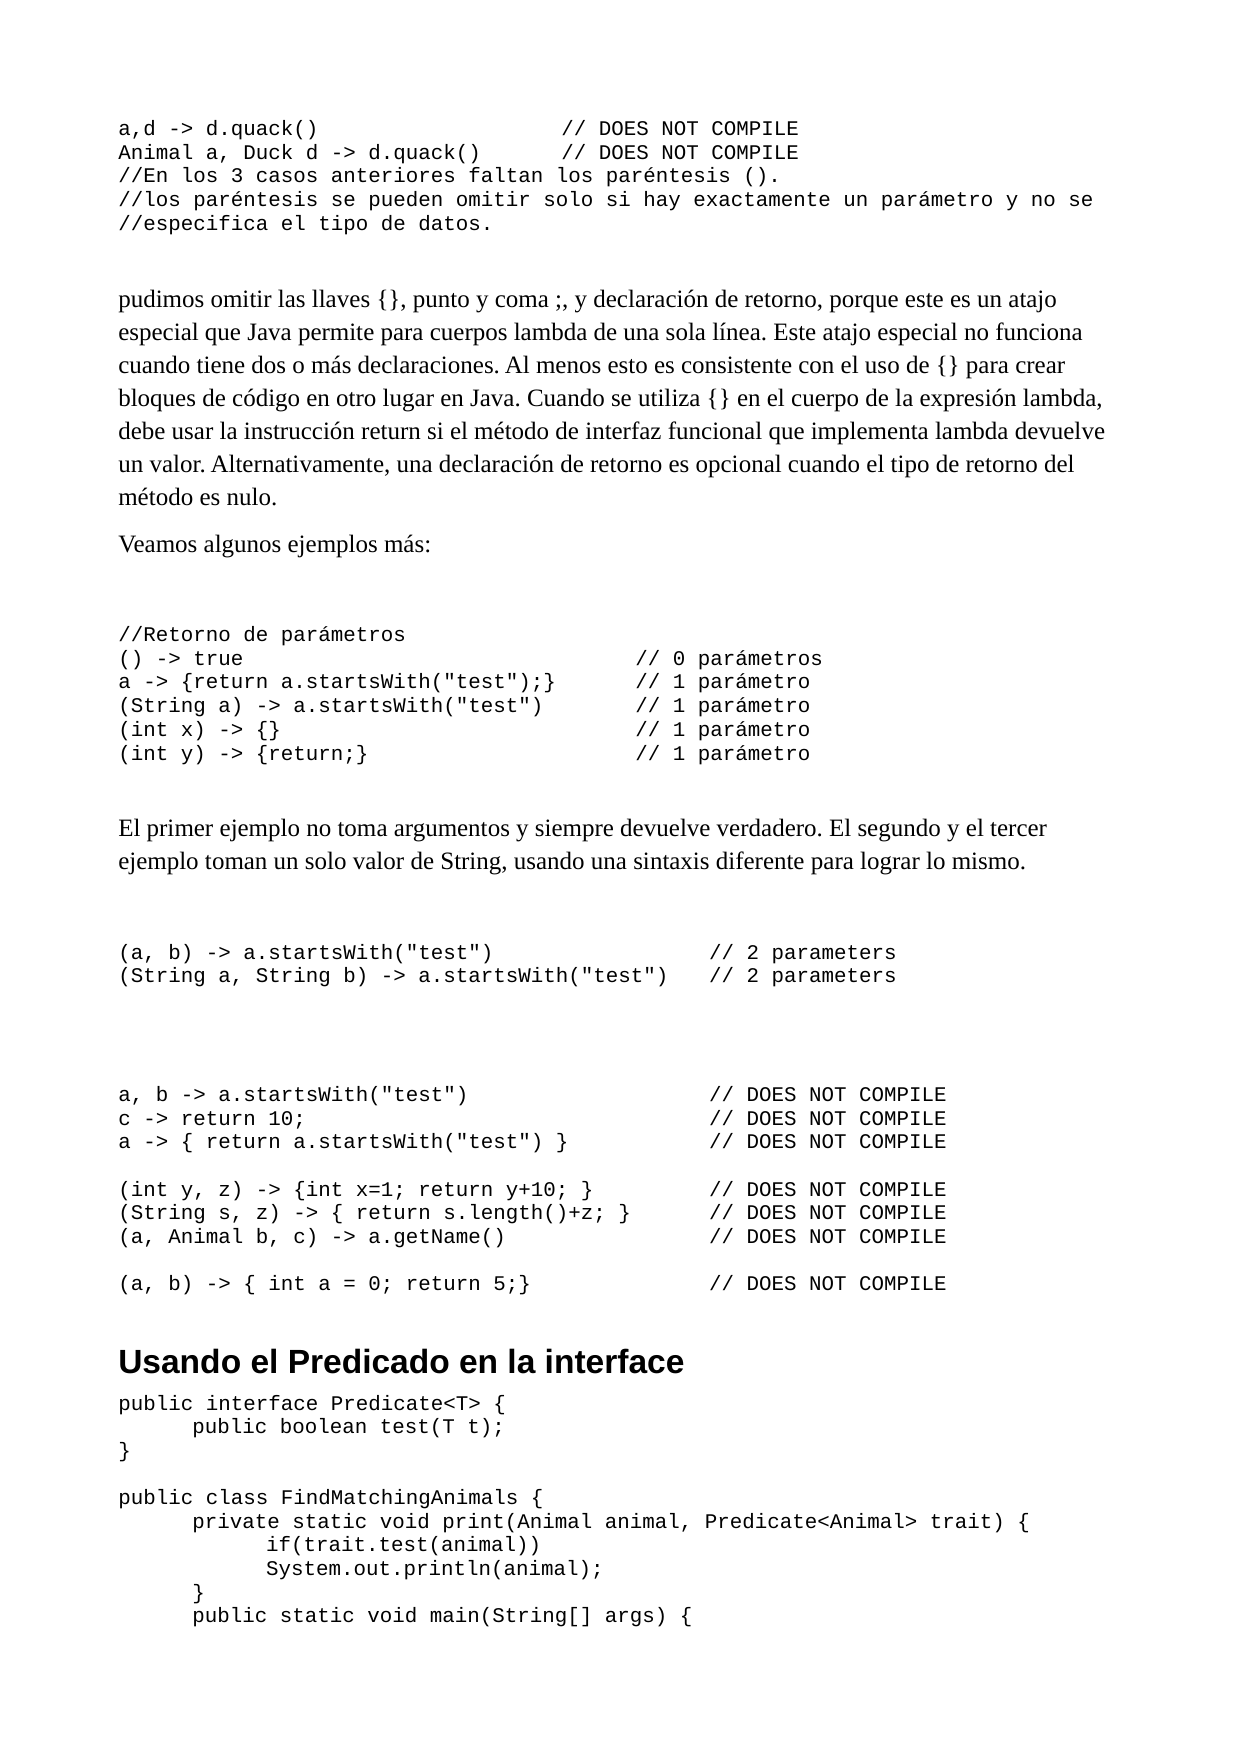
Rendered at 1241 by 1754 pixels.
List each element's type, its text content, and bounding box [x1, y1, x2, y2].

text (String s, z) -> { return s.length()+z; } // DOES NOT COMPILE [118, 1202, 1122, 1226]
text } [118, 1582, 1122, 1605]
text //Retorno de parámetros [118, 624, 1122, 648]
text (int y) -> {return;} // 1 parámetro [118, 742, 1122, 766]
text (a, Animal b, c) -> a.getName() // DOES NOT COMPILE [118, 1226, 1122, 1250]
text //especifica el tipo de datos. [118, 213, 1122, 236]
text () -> true // 0 parámetros [118, 648, 1122, 672]
text } [118, 1440, 1122, 1463]
text System.out.println(animal); [118, 1558, 1122, 1582]
text a -> {return a.startsWith("test");} // 1 parámetro [118, 672, 1122, 695]
text El primer ejemplo no toma argumentos y siempre devuelve verdadero. El segundo y el tercer ejemplo toman un solo valor de String, usando una sintaxis diferente para lograr lo mismo. [118, 813, 1122, 875]
subtitle Usando el Predicado en la interface [118, 1341, 1122, 1380]
text //los paréntesis se pueden omitir solo si hay exactamente un parámetro y no se [118, 189, 1122, 213]
text public boolean test(T t); [118, 1416, 1122, 1440]
text (int y, z) -> {int x=1; return y+10; } // DOES NOT COMPILE [118, 1179, 1122, 1202]
text a -> { return a.startsWith("test") } // DOES NOT COMPILE [118, 1131, 1122, 1155]
text if(trait.test(animal)) [118, 1534, 1122, 1558]
text private static void print(Animal animal, Predicate<Animal> trait) { [118, 1511, 1122, 1534]
text public class FindMatchingAnimals { [118, 1487, 1122, 1511]
text public interface Predicate<T> { [118, 1393, 1122, 1416]
text (a, b) -> { int a = 0; return 5;} // DOES NOT COMPILE [118, 1273, 1122, 1297]
text pudimos omitir las llaves {}, punto y coma ;, y declaración de retorno, porque este es un atajo especial que Java permite para cuerpos lambda de una sola línea. Este atajo especial no funciona cuando tiene dos o más declaraciones. Al menos esto es consistente con el uso de {} para crear bloques de código en otro lugar en Java. Cuando se utiliza {} en el cuerpo de la expresión lambda, debe usar la instrucción return si el método de interfaz funcional que implementa lambda devuelve un valor. Alternativamente, una declaración de retorno es opcional cuando el tipo de retorno del método es nulo. [118, 284, 1122, 511]
text a, b -> a.startsWith("test") // DOES NOT COMPILE [118, 1084, 1122, 1108]
text //En los 3 casos anteriores faltan los paréntesis (). [118, 165, 1122, 189]
text a,d -> d.quack() // DOES NOT COMPILE [118, 118, 1122, 142]
text Animal a, Duck d -> d.quack() // DOES NOT COMPILE [118, 142, 1122, 165]
text Veamos algunos ejemplos más: [118, 529, 1122, 558]
text c -> return 10; // DOES NOT COMPILE [118, 1108, 1122, 1131]
text (int x) -> {} // 1 parámetro [118, 719, 1122, 742]
text (String a, String b) -> a.startsWith("test") // 2 parameters [118, 965, 1122, 989]
text public static void main(String[] args) { [118, 1605, 1122, 1629]
text (a, b) -> a.startsWith("test") // 2 parameters [118, 942, 1122, 965]
text (String a) -> a.startsWith("test") // 1 parámetro [118, 695, 1122, 719]
